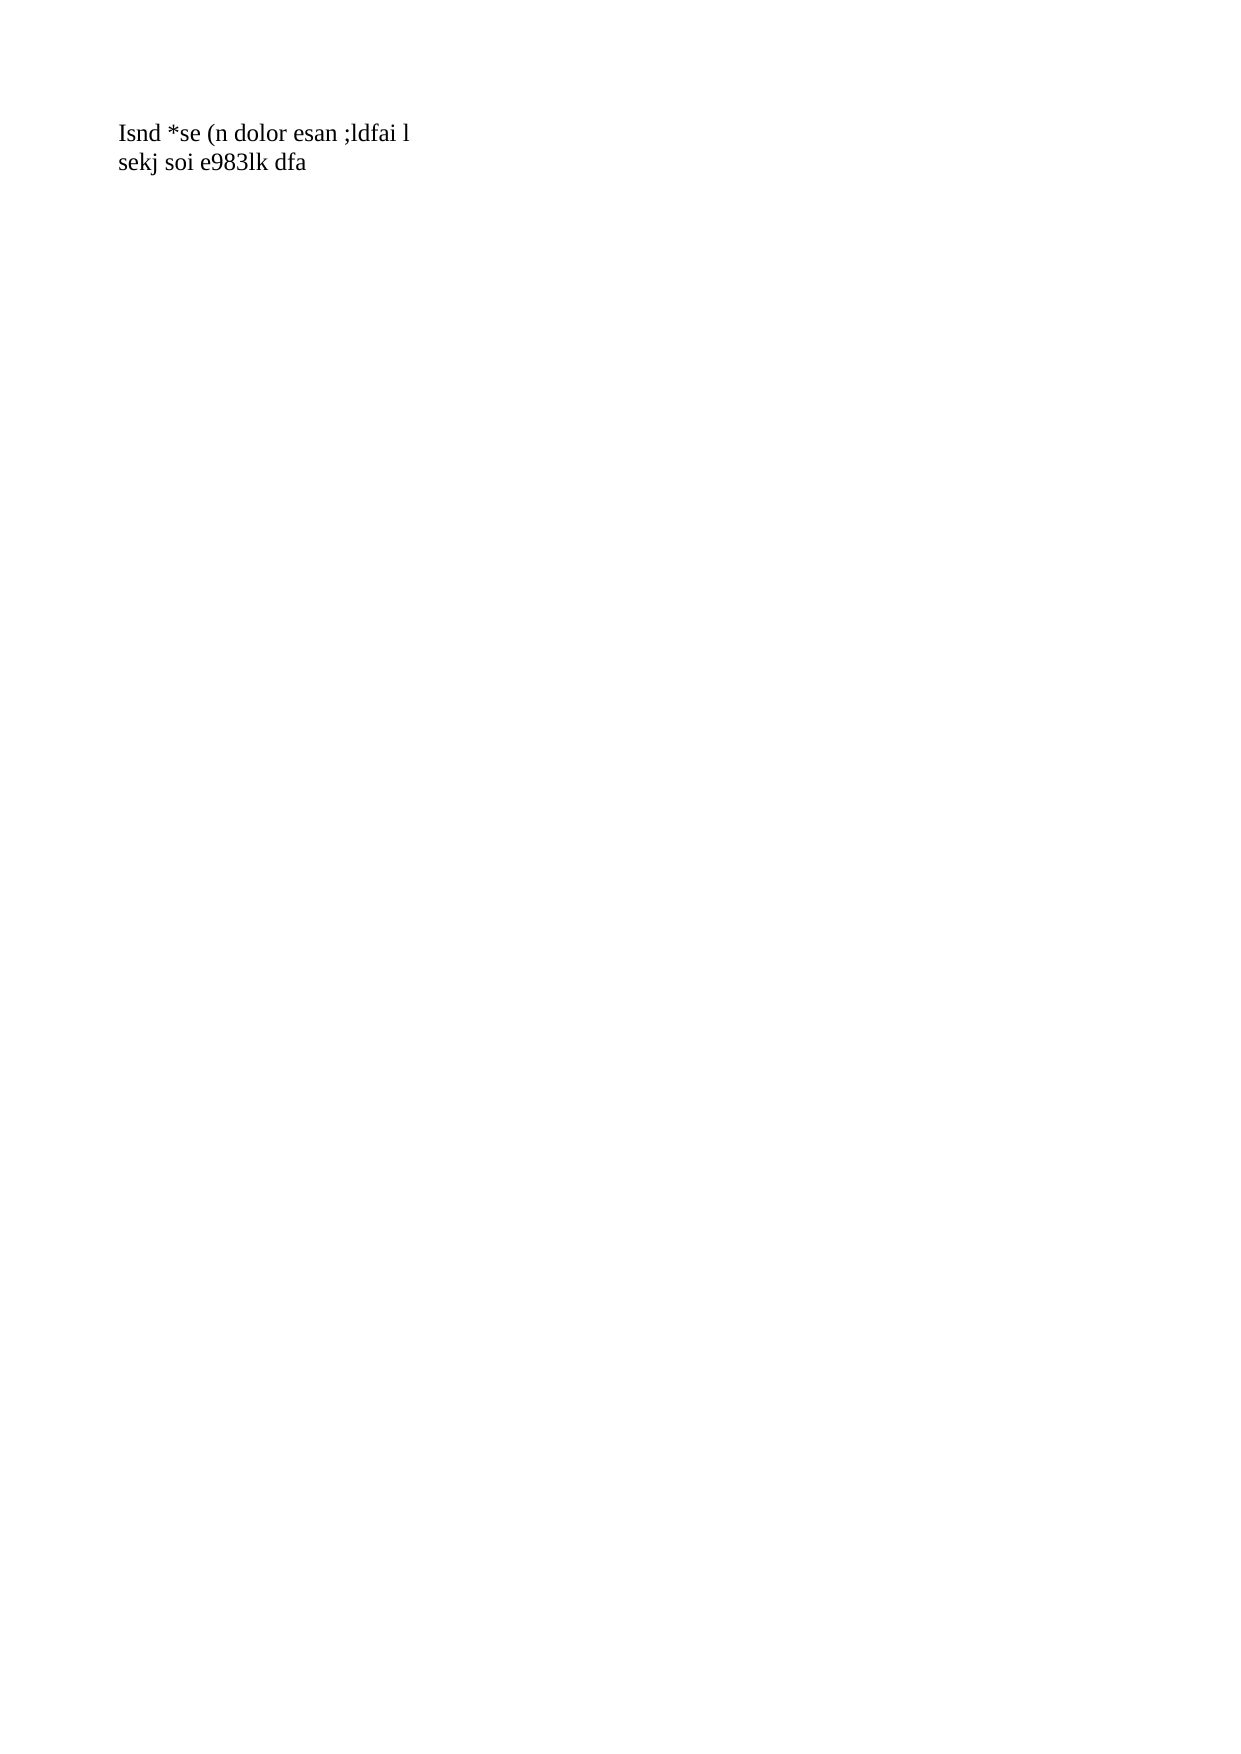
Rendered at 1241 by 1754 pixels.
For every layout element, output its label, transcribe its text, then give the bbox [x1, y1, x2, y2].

text sekj soi e983lk dfa [118, 147, 1122, 176]
text Isnd *se (n dolor esan ;ldfai l [118, 118, 1122, 147]
